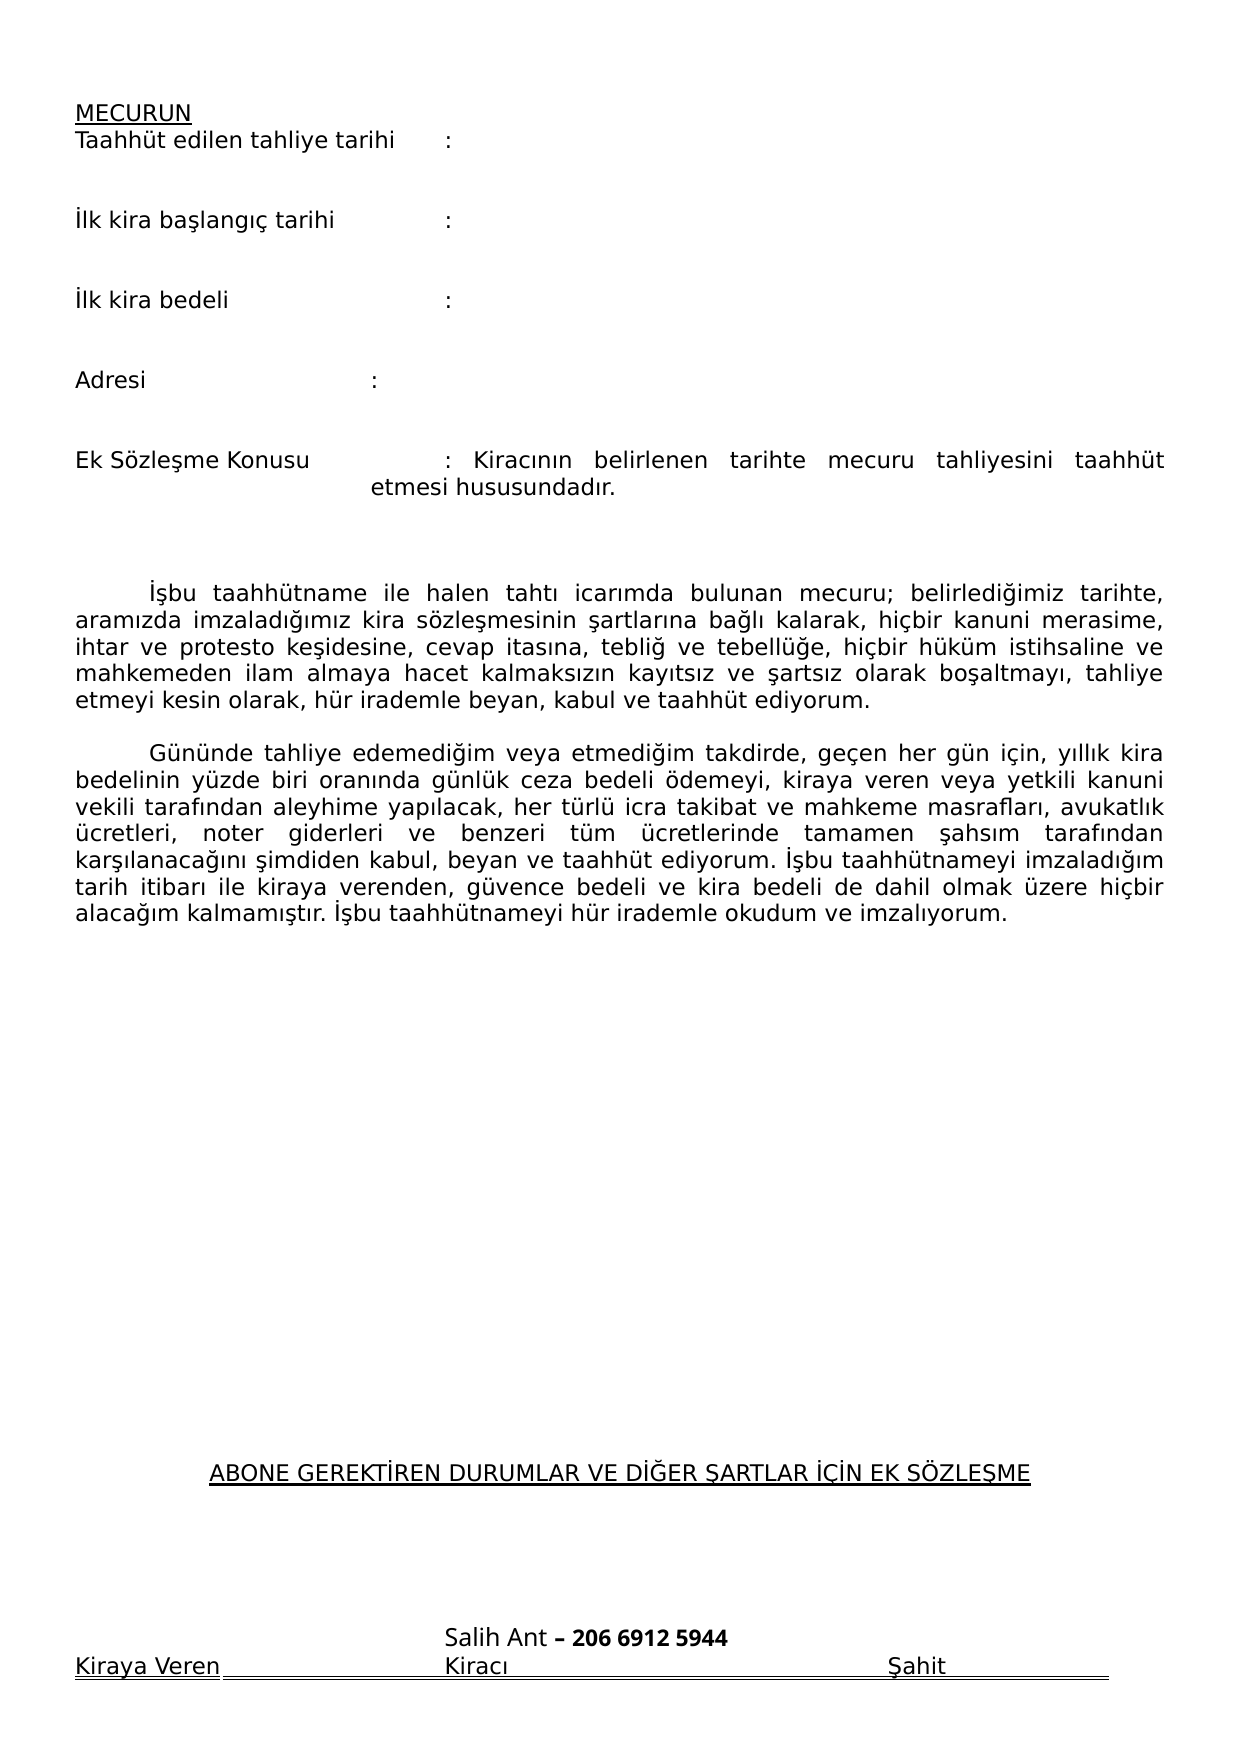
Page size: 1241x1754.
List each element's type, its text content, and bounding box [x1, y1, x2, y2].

text Taahhüt edilen tahliye tarihi : [75, 127, 1165, 154]
text Adresi : [75, 367, 1165, 394]
text MECURUN [75, 100, 1165, 127]
text ABONE GEREKTİREN DURUMLAR VE DİĞER ŞARTLAR İÇİN EK SÖZLEŞME [75, 1460, 1165, 1487]
text İlk kira bedeli : [75, 287, 1165, 314]
text İşbu taahhütname ile halen tahtı icarımda bulunan mecuru; belirlediğimiz tarihte, aramızda imzaladığımız kira sözleşmesinin şartlarına bağlı kalarak, hiçbir kanuni merasime, ihtar ve protesto keşidesine, cevap itasına, tebliğ ve tebellüğe, hiçbir hüküm istihsaline ve mahkemeden ilam almaya hacet kalmaksızın kayıtsız ve şartsız olarak boşaltmayı, tahliye etmeyi kesin olarak, hür irademle beyan, kabul ve taahhüt ediyorum. [75, 580, 1165, 714]
text Gününde tahliye edemediğim veya etmediğim takdirde, geçen her gün için, yıllık kira bedelinin yüzde biri oranında günlük ceza bedeli ödemeyi, kiraya veren veya yetkili kanuni vekili tarafından aleyhime yapılacak, her türlü icra takibat ve mahkeme masrafları, avukatlık ücretleri, noter giderleri ve benzeri tüm ücretlerinde tamamen şahsım tarafından karşılanacağını şimdiden kabul, beyan ve taahhüt ediyorum. İşbu taahhütnameyi imzaladığım tarih itibarı ile kiraya verenden, güvence bedeli ve kira bedeli de dahil olmak üzere hiçbir alacağım kalmamıştır. İşbu taahhütnameyi hür irademle okudum ve imzalıyorum. [75, 740, 1165, 927]
text Ek Sözleşme Konusu : Kiracının belirlenen tarihte mecuru tahliyesini taahhüt etmesi hususundadır. [75, 447, 1165, 500]
text İlk kira başlangıç tarihi : [75, 207, 1165, 234]
